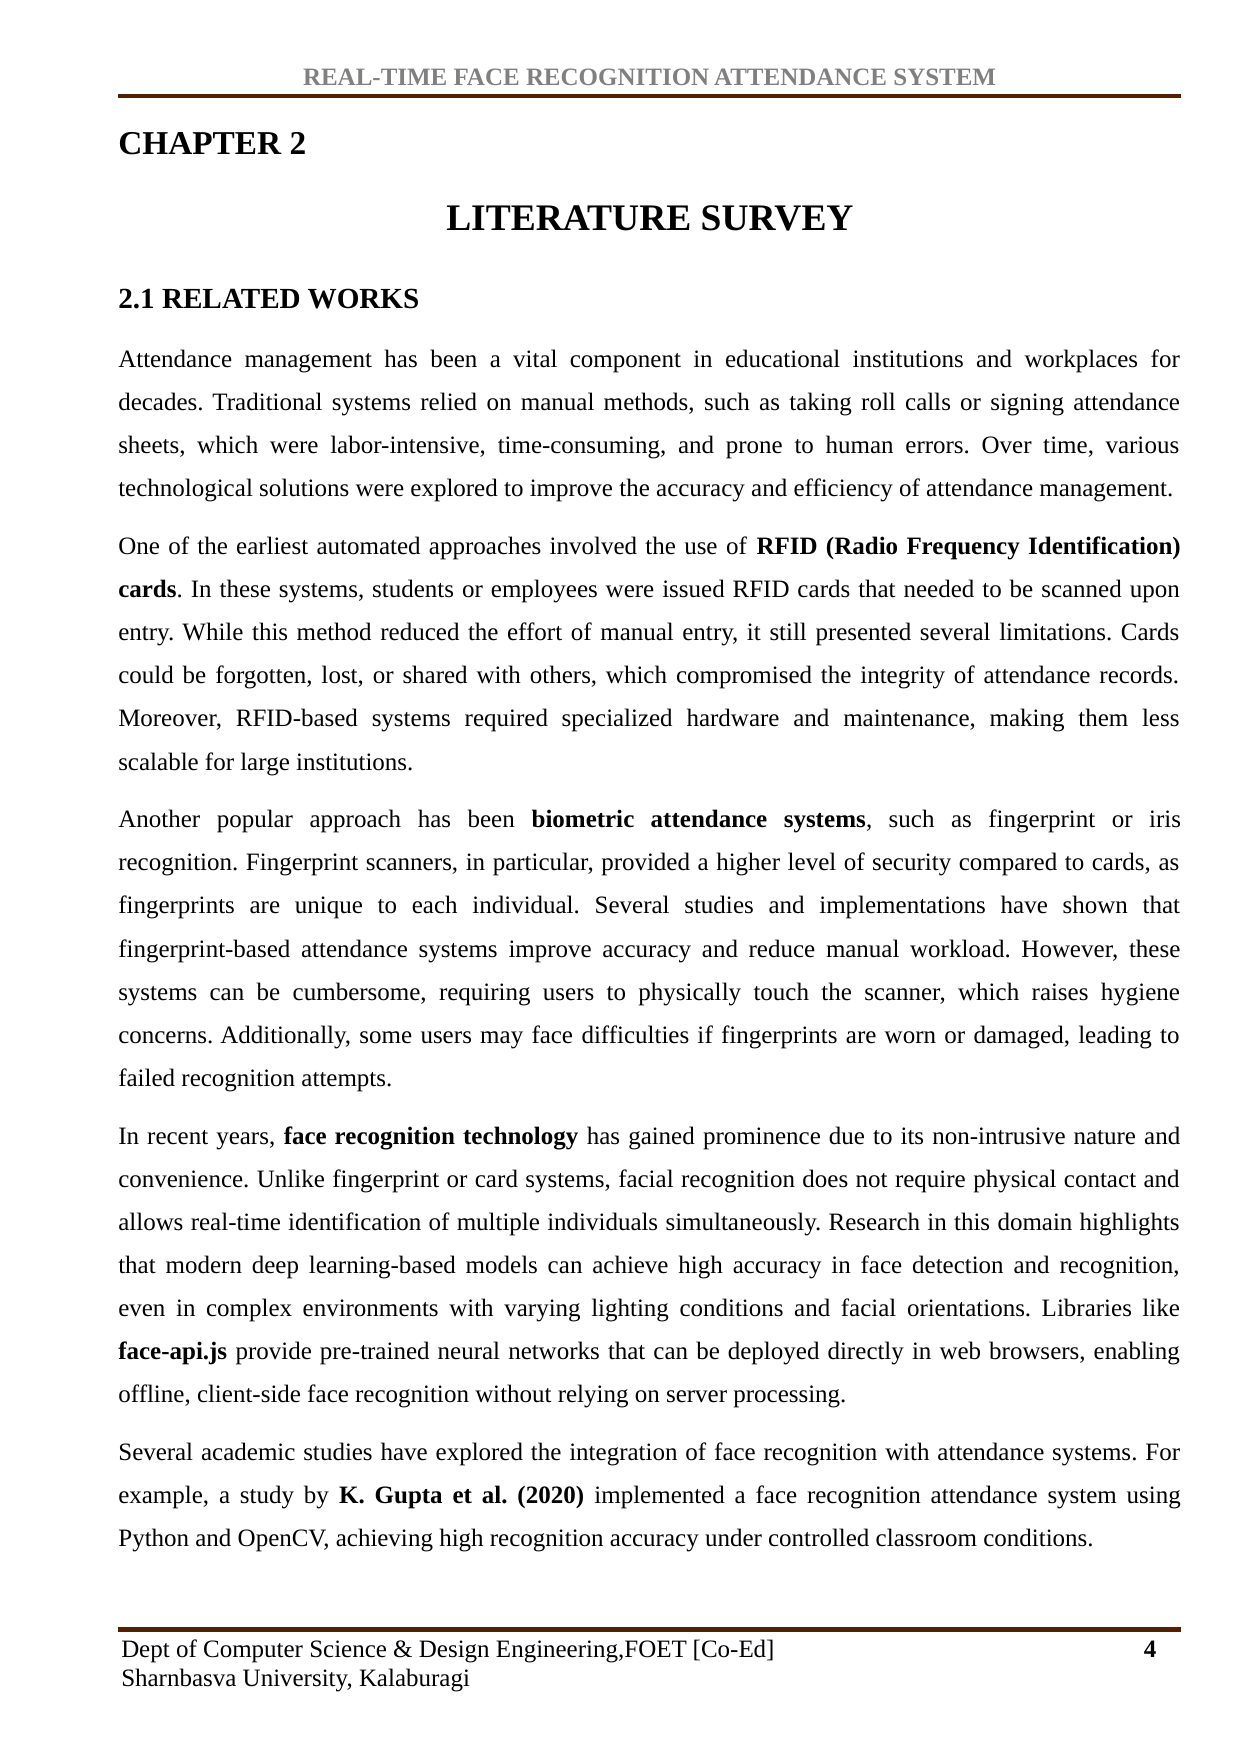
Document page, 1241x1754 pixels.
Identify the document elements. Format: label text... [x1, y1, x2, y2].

text One of the earliest automated approaches involved the use of RFID (Radio Frequency Identification) cards. In these systems, students or employees were issued RFID cards that needed to be scanned upon entry. While this method reduced the effort of manual entry, it still presented several limitations. Cards could be forgotten, lost, or shared with others, which compromised the integrity of attendance records. Moreover, RFID-based systems required specialized hardware and maintenance, making them less scalable for large institutions. [118, 531, 1181, 775]
text CHAPTER 2 [118, 123, 1181, 162]
subtitle 2.1 RELATED WORKS [118, 281, 1181, 314]
text LITERATURE SURVEY [118, 196, 1181, 239]
text Several academic studies have explored the integration of face recognition with attendance systems. For example, a study by K. Gupta et al. (2020) implemented a face recognition attendance system using Python and OpenCV, achieving high recognition accuracy under controlled classroom conditions. [118, 1437, 1181, 1552]
text In recent years, face recognition technology has gained prominence due to its non-intrusive nature and convenience. Unlike fingerprint or card systems, facial recognition does not require physical contact and allows real-time identification of multiple individuals simultaneously. Research in this domain highlights that modern deep learning-based models can achieve high accuracy in face detection and recognition, even in complex environments with varying lighting conditions and facial orientations. Libraries like face-api.js provide pre-trained neural networks that can be deployed directly in web browsers, enabling offline, client-side face recognition without relying on server processing. [118, 1121, 1181, 1408]
text Another popular approach has been biometric attendance systems, such as fingerprint or iris recognition. Fingerprint scanners, in particular, provided a higher level of security compared to cards, as fingerprints are unique to each individual. Several studies and implementations have shown that fingerprint-based attendance systems improve accuracy and reduce manual workload. However, these systems can be cumbersome, requiring users to physically touch the scanner, which raises hygiene concerns. Additionally, some users may face difficulties if fingerprints are worn or damaged, leading to failed recognition attempts. [118, 804, 1181, 1092]
text Attendance management has been a vital component in educational institutions and workplaces for decades. Traditional systems relied on manual methods, such as taking roll calls or signing attendance sheets, which were labor-intensive, time-consuming, and prone to human errors. Over time, various technological solutions were explored to improve the accuracy and efficiency of attendance management. [118, 344, 1181, 502]
